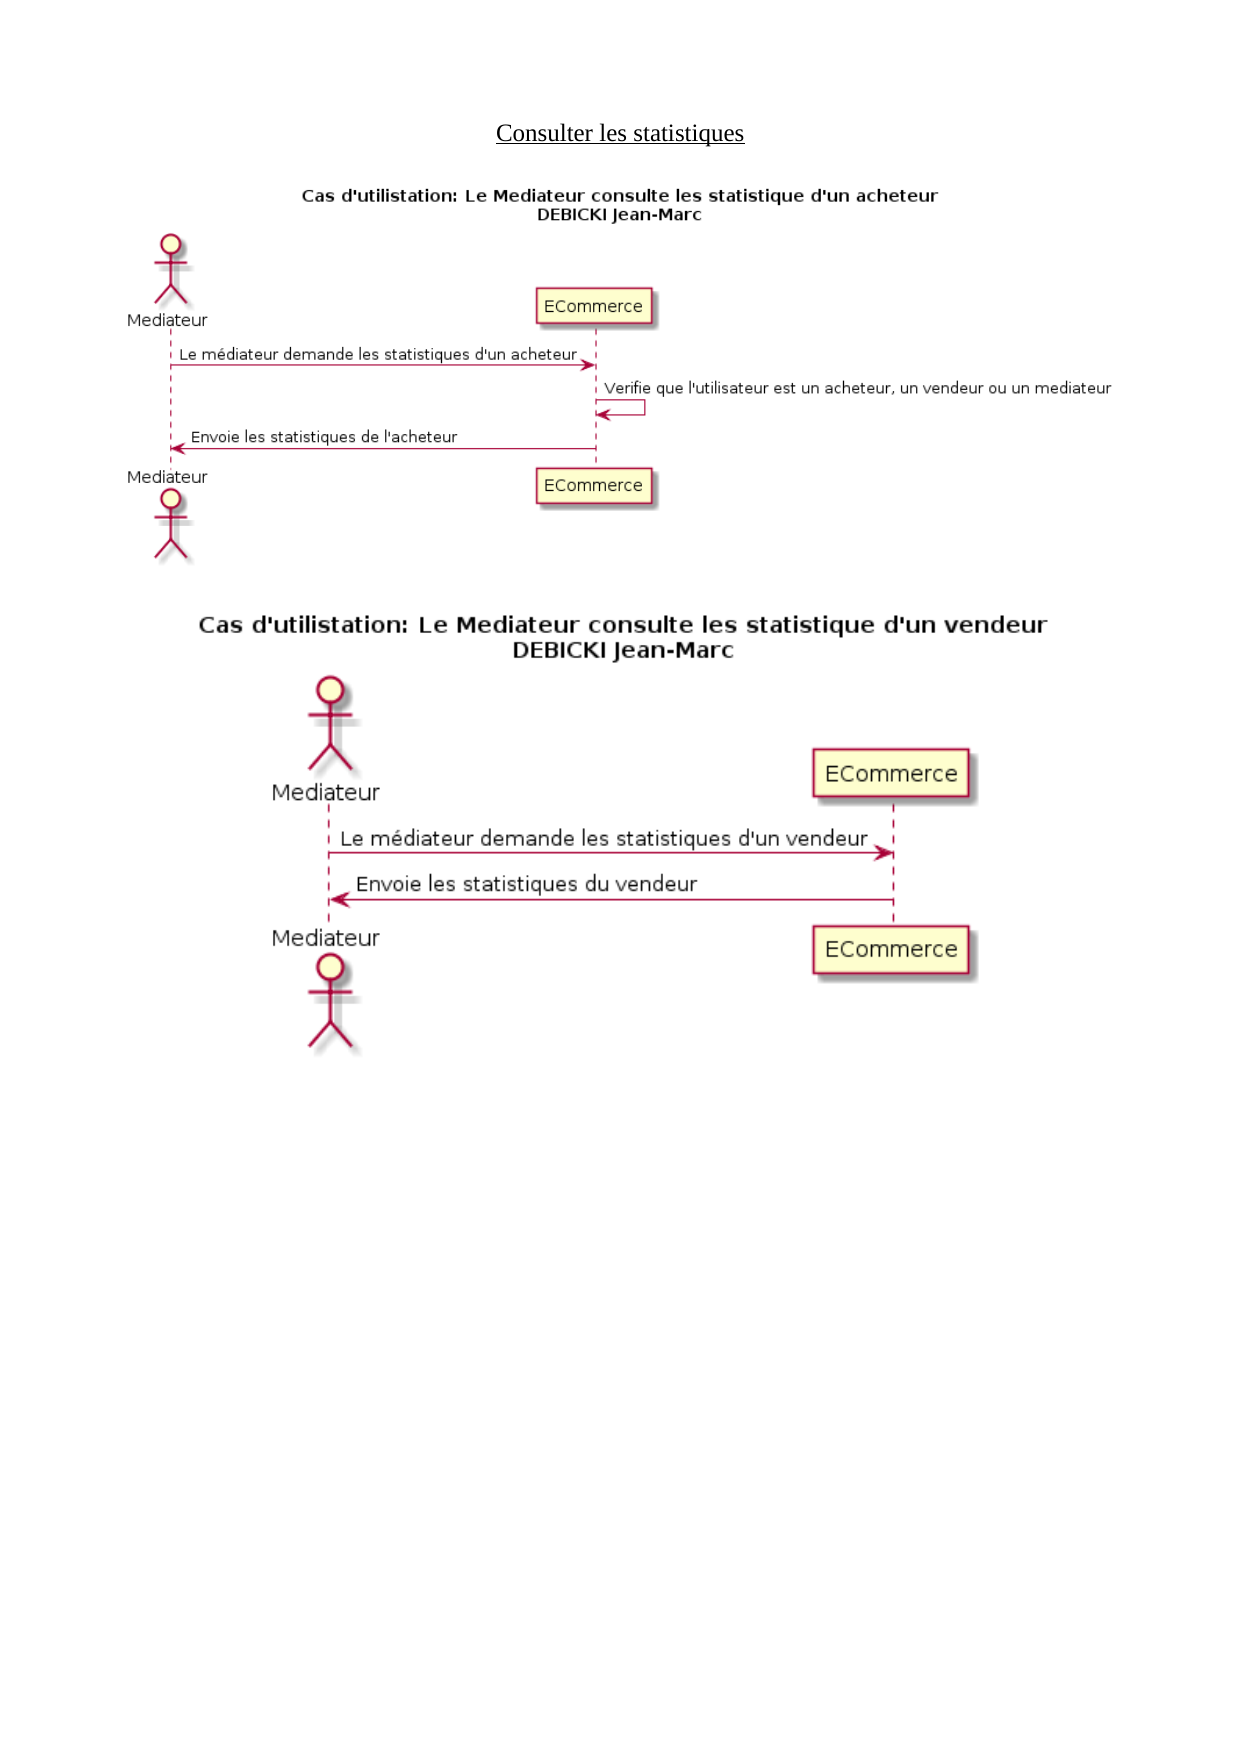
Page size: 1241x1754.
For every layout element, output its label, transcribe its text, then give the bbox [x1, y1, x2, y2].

picture [118, 175, 1123, 569]
text Consulter les statistiques [118, 118, 1122, 147]
picture [175, 597, 1065, 1062]
